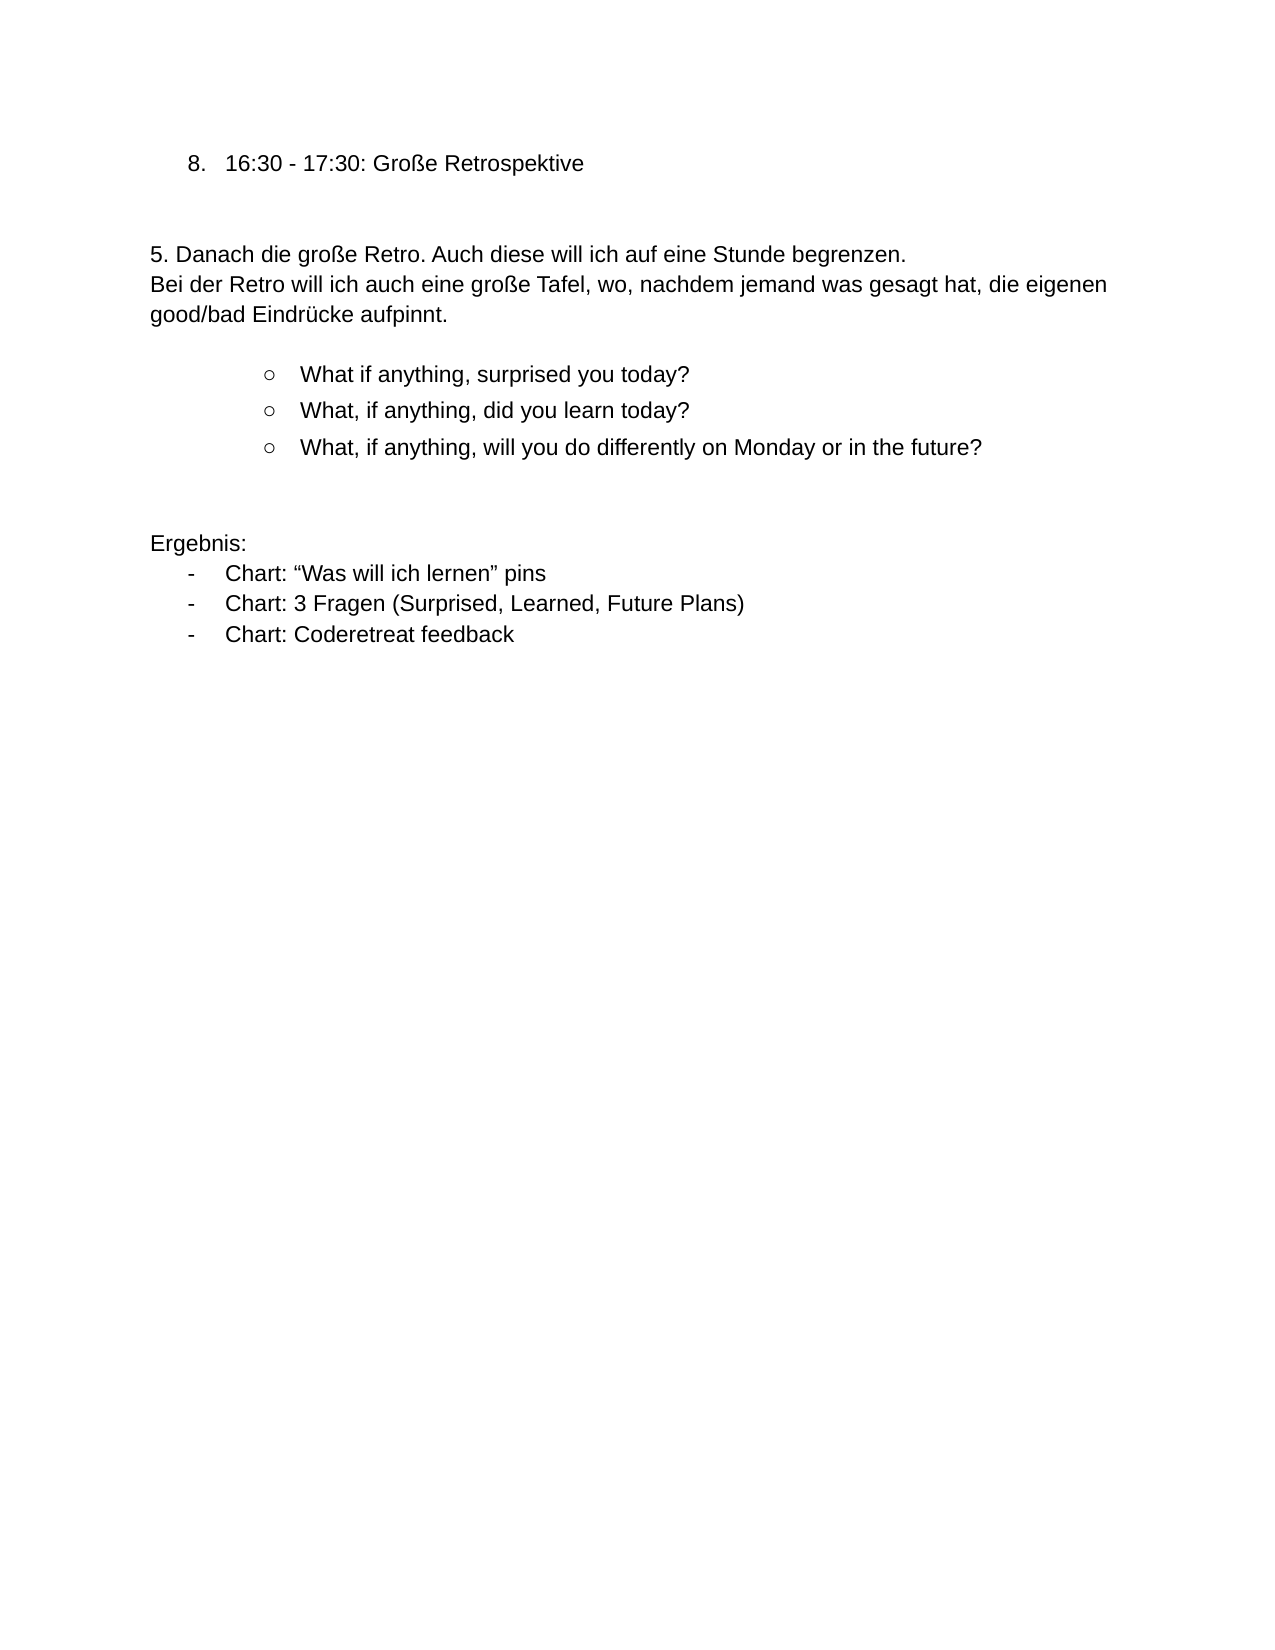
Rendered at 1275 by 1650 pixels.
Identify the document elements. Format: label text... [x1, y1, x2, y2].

text Bei der Retro will ich auch eine große Tafel, wo, nachdem jemand was gesagt hat, die eigenen good/bad Eindrücke aufpinnt. [150, 271, 1125, 327]
list Chart: 3 Fragen (Surprised, Learned, Future Plans) [187, 590, 1125, 617]
text Ergebnis: [150, 530, 1125, 556]
list 16:30 - 17:30: Große Retrospektive [187, 150, 1125, 176]
text 5. Danach die große Retro. Auch diese will ich auf eine Stunde begrenzen. [150, 241, 1125, 267]
list What, if anything, did you learn today? [262, 397, 1125, 424]
list What, if anything, will you do differently on Monday or in the future? [262, 433, 1125, 460]
list Chart: Coderetreat feedback [187, 621, 1125, 647]
list Chart: “Was will ich lernen” pins [187, 560, 1125, 587]
list What if anything, surprised you today? [262, 361, 1125, 388]
